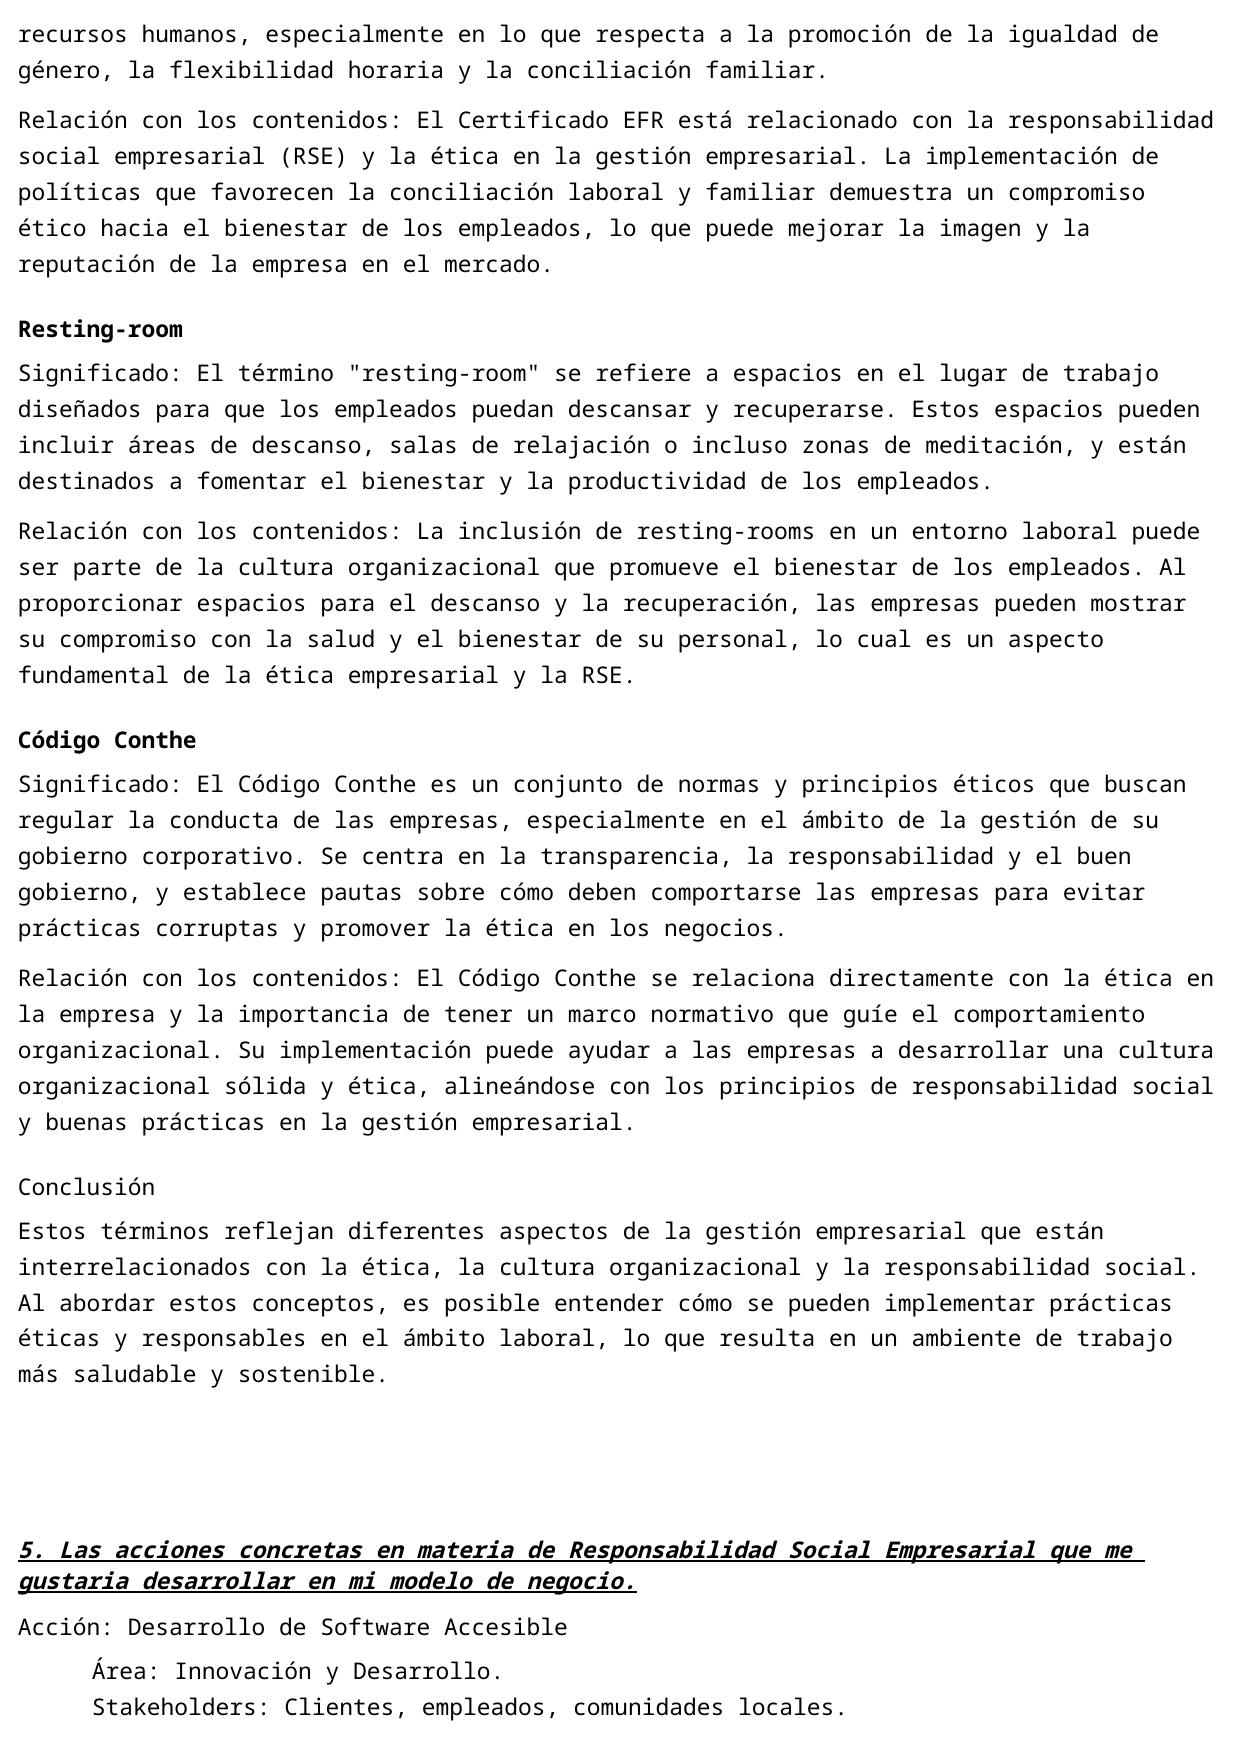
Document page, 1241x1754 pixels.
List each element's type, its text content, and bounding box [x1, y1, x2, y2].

list Stakeholders: Clientes, empleados, comunidades locales. [62, 1691, 1222, 1722]
text Estos términos reflejan diferentes aspectos de la gestión empresarial que están interrelacionados con la ética, la cultura organizacional y la responsabilidad social. Al abordar estos conceptos, es posible entender cómo se pueden implementar prácticas éticas y responsables en el ámbito laboral, lo que resulta en un ambiente de trabajo más saludable y sostenible. [18, 1214, 1222, 1389]
text Relación con los contenidos: La inclusión de resting-rooms en un entorno laboral puede ser parte de la cultura organizacional que promueve el bienestar de los empleados. Al proporcionar espacios para el descanso y la recuperación, las empresas pueden mostrar su compromiso con la salud y el bienestar de su personal, lo cual es un aspecto fundamental de la ética empresarial y la RSE. [18, 515, 1222, 690]
text 5. Las acciones concretas en materia de Responsabilidad Social Empresarial que me gustaria desarrollar en mi modelo de negocio. [18, 1534, 1222, 1596]
subtitle Resting-room [18, 313, 1222, 344]
text Relación con los contenidos: El Certificado EFR está relacionado con la responsabilidad social empresarial (RSE) y la ética en la gestión empresarial. La implementación de políticas que favorecen la conciliación laboral y familiar demuestra un compromiso ético hacia el bienestar de los empleados, lo que puede mejorar la imagen y la reputación de la empresa en el mercado. [18, 104, 1222, 279]
subtitle Conclusión [18, 1171, 1222, 1202]
list Área: Innovación y Desarrollo. [62, 1655, 1222, 1686]
text Significado: El Código Conthe es un conjunto de normas y principios éticos que buscan regular la conducta de las empresas, especialmente en el ámbito de la gestión de su gobierno corporativo. Se centra en la transparencia, la responsabilidad y el buen gobierno, y establece pautas sobre cómo deben comportarse las empresas para evitar prácticas corruptas y promover la ética en los negocios. [18, 768, 1222, 943]
subtitle Código Conthe [18, 724, 1222, 755]
text Significado: El término "resting-room" se refiere a espacios en el lugar de trabajo diseñados para que los empleados puedan descansar y recuperarse. Estos espacios pueden incluir áreas de descanso, salas de relajación o incluso zonas de meditación, y están destinados a fomentar el bienestar y la productividad de los empleados. [18, 357, 1222, 496]
text Relación con los contenidos: El Código Conthe se relaciona directamente con la ética en la empresa y la importancia de tener un marco normativo que guíe el comportamiento organizacional. Su implementación puede ayudar a las empresas a desarrollar una cultura organizacional sólida y ética, alineándose con los principios de responsabilidad social y buenas prácticas en la gestión empresarial. [18, 962, 1222, 1137]
subtitle Acción: Desarrollo de Software Accesible [18, 1611, 1222, 1642]
text recursos humanos, especialmente en lo que respecta a la promoción de la igualdad de género, la flexibilidad horaria y la conciliación familiar. [18, 18, 1222, 85]
